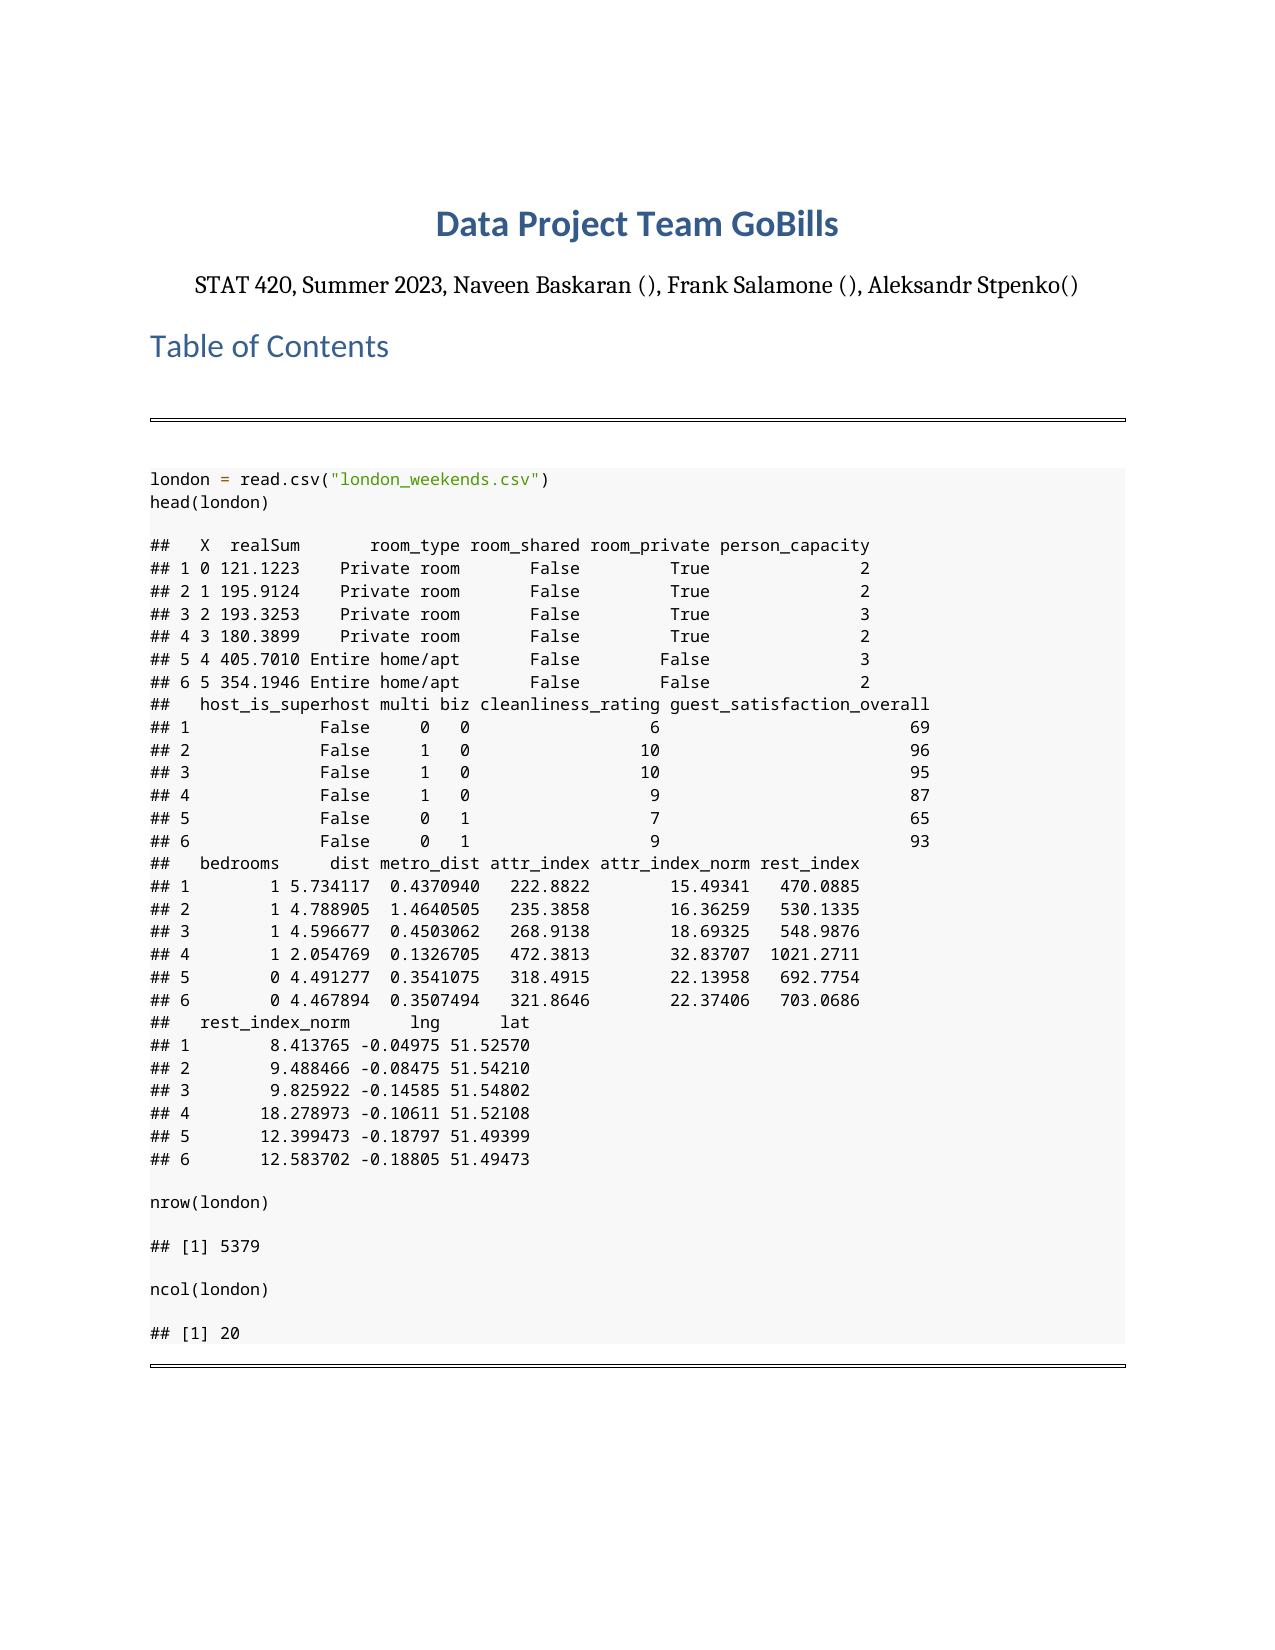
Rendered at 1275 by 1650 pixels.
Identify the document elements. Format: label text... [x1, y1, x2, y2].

text STAT 420, Summer 2023, Naveen Baskaran (), Frank Salamone (), Aleksandr Stpenko() [150, 271, 1125, 299]
text ncol(london) [270, 1278, 1125, 1300]
text london = read.csv("london_weekends.csv") head(london) [270, 468, 1125, 513]
title Data Project Team GoBills [150, 200, 1125, 246]
subtitle Table of Contents [150, 324, 1125, 365]
text ## X realSum room_type room_shared room_private person_capacity ## 1 0 121.1223 Private room False True 2 ## 2 1 195.9124 Private room False True 2 ## 3 2 193.3253 Private room False True 3 ## 4 3 180.3899 Private room False True 2 ## 5 4 405.7010 Entire home/apt False False 3 ## 6 5 354.1946 Entire home/apt False False 2 ## host_is_superhost multi biz cleanliness_rating guest_satisfaction_overall ## 1 False 0 0 6 69 ## 2 False 1 0 10 96 ## 3 False 1 0 10 95 ## 4 False 1 0 9 87 ## 5 False 0 1 7 65 ## 6 False 0 1 9 93 ## bedrooms dist metro_dist attr_index attr_index_norm rest_index ## 1 1 5.734117 0.4370940 222.8822 15.49341 470.0885 ## 2 1 4.788905 1.4640505 235.3858 16.36259 530.1335 ## 3 1 4.596677 0.4503062 268.9138 18.69325 548.9876 ## 4 1 2.054769 0.1326705 472.3813 32.83707 1021.2711 ## 5 0 4.491277 0.3541075 318.4915 22.13958 692.7754 ## 6 0 4.467894 0.3507494 321.8646 22.37406 703.0686 ## rest_index_norm lng lat ## 1 8.413765 -0.04975 51.52570 ## 2 9.488466 -0.08475 51.54210 ## 3 9.825922 -0.14585 51.54802 ## 4 18.278973 -0.10611 51.52108 ## 5 12.399473 -0.18797 51.49399 ## 6 12.583702 -0.18805 51.49473 [150, 534, 1125, 1170]
text nrow(london) [270, 1191, 1125, 1213]
text ## [1] 5379 [150, 1234, 1125, 1257]
text ## [1] 20 [150, 1321, 1125, 1344]
